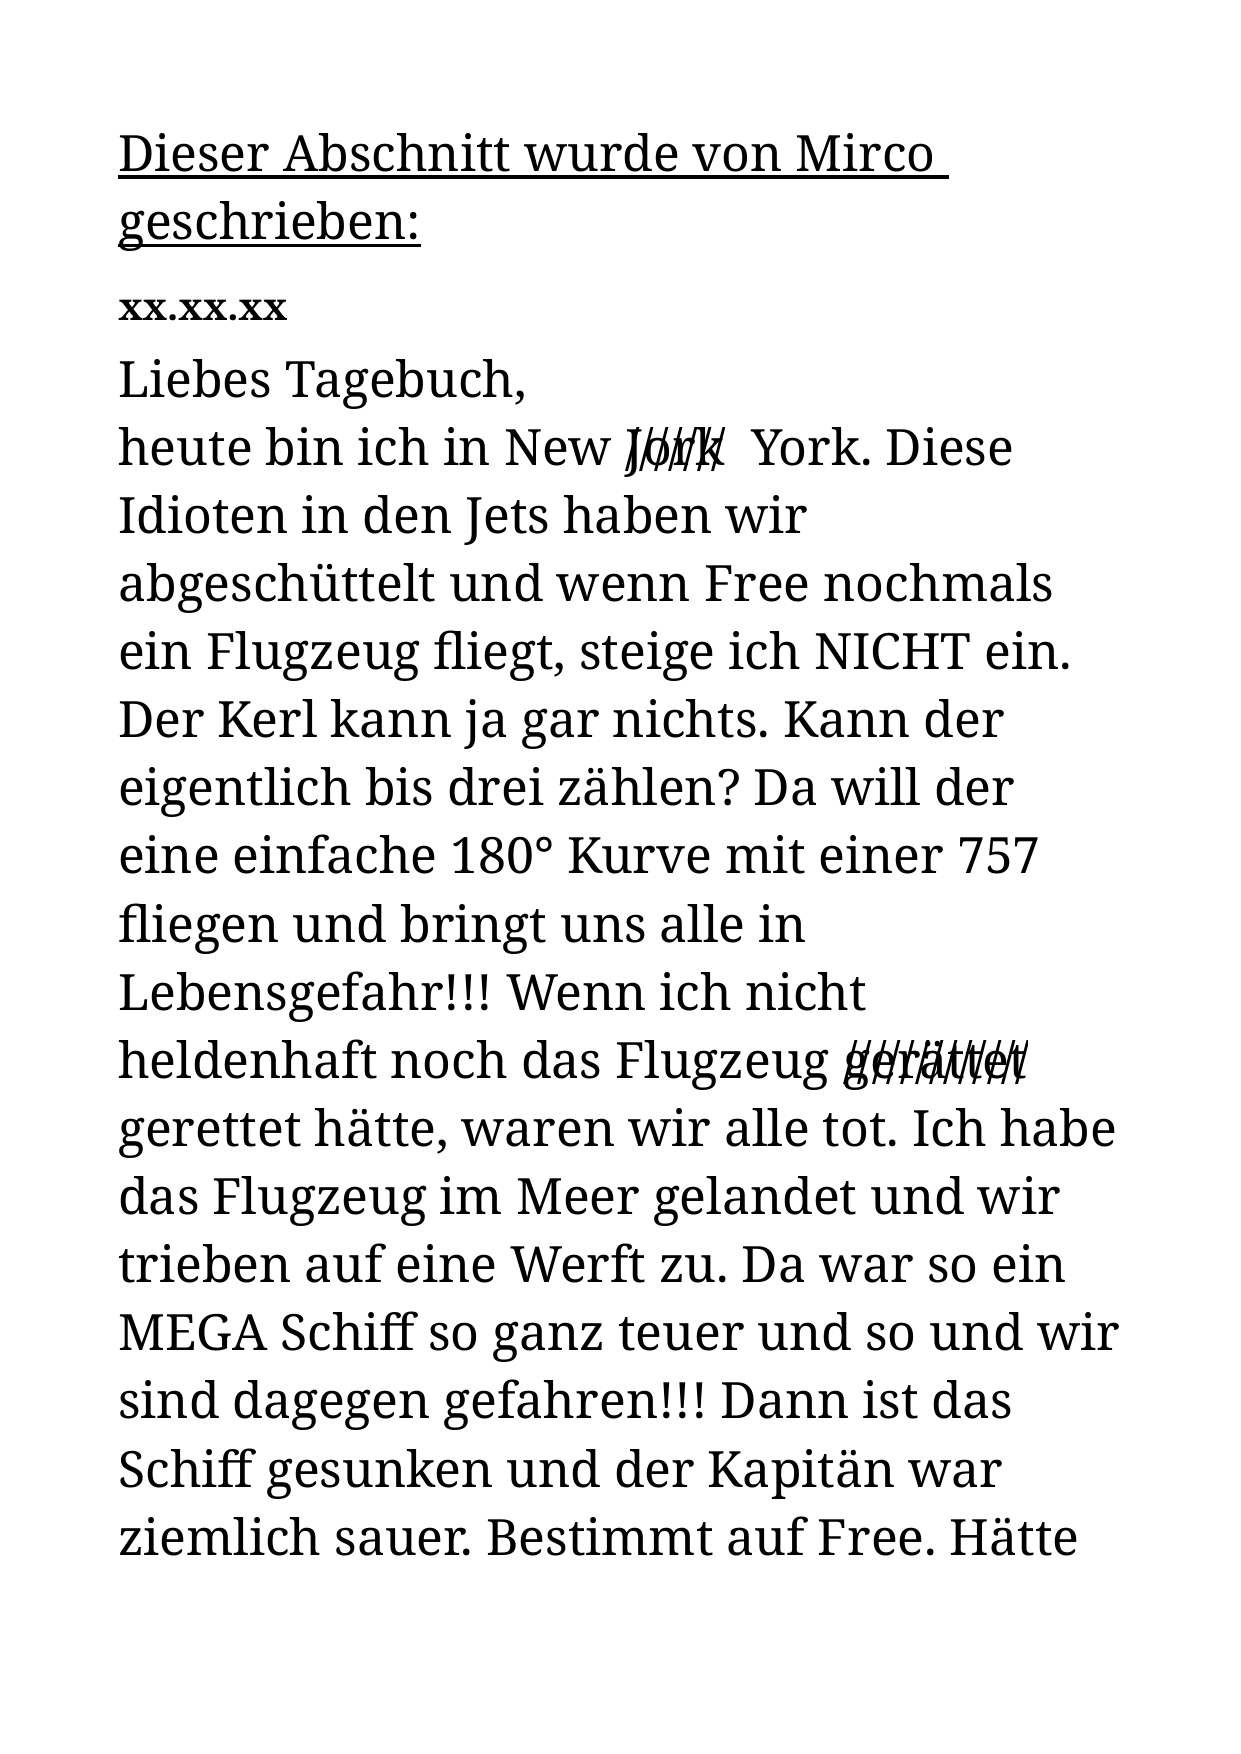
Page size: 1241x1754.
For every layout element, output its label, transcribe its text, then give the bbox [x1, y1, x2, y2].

text Liebes Tagebuch, heute bin ich in New Jork York. Diese Idioten in den Jets haben wir abgeschüttelt und wenn Free nochmals ein Flugzeug fliegt, steige ich NICHT ein. Der Kerl kann ja gar nichts. Kann der eigentlich bis drei zählen? Da will der eine einfache 180° Kurve mit einer 757 fliegen und bringt uns alle in Lebensgefahr!!! Wenn ich nicht heldenhaft noch das Flugzeug gerättet gerettet hätte, waren wir alle tot. Ich habe das Flugzeug im Meer gelandet und wir trieben auf eine Werft zu. Da war so ein MEGA Schiff so ganz teuer und so und wir sind dagegen gefahren!!! Dann ist das Schiff gesunken und der Kapitän war ziemlich sauer. Bestimmt auf Free. Hätte der nicht diese 180° Kurve geflogen, wäre das alles nicht passiert. Ja, mein liebes Tagebuch, warum bin ich jetzt in New YORK??? Free, yury und ich schwammen schnell zu einem Rettungsboot des untergehenden Schiffes und ruderten damit weg. Auf einmal kommt dieser Idiot mit einem Motorboot aus der Werft und schießt auf uns! Und der hat uns auch getroffen! Mitten ins Boot. BUMM! Hat das geknallt. Aber ich nahm ein Ruder und schlägte schlug den Kapitän in dem Motorboot, der uns übrigens einholte, k.o. Dann fuhren wir mit dem Motorboot weiter in den nächsten Hafen und fuhren mit einem leeren Kreuzfahrtschiff! Aber irgendwie blieb das dann stehen. Dabei hab ich doch nur Waschmittel in eine überdimensionale Waschmaschine gefüllt. Naja, wir sind dann mit einem Rettungsboot weiter gefahren. Ich muss jetzt aufhören. Gleich hab ich ein Interview mit so einem komischen Herrn Zwieback. Der macht arme Leute wieder reich. [118, 343, 1122, 1570]
subtitle xx.xx.xx [118, 279, 1122, 331]
text Dieser Abschnitt wurde von Mirco geschrieben: [118, 118, 1122, 254]
